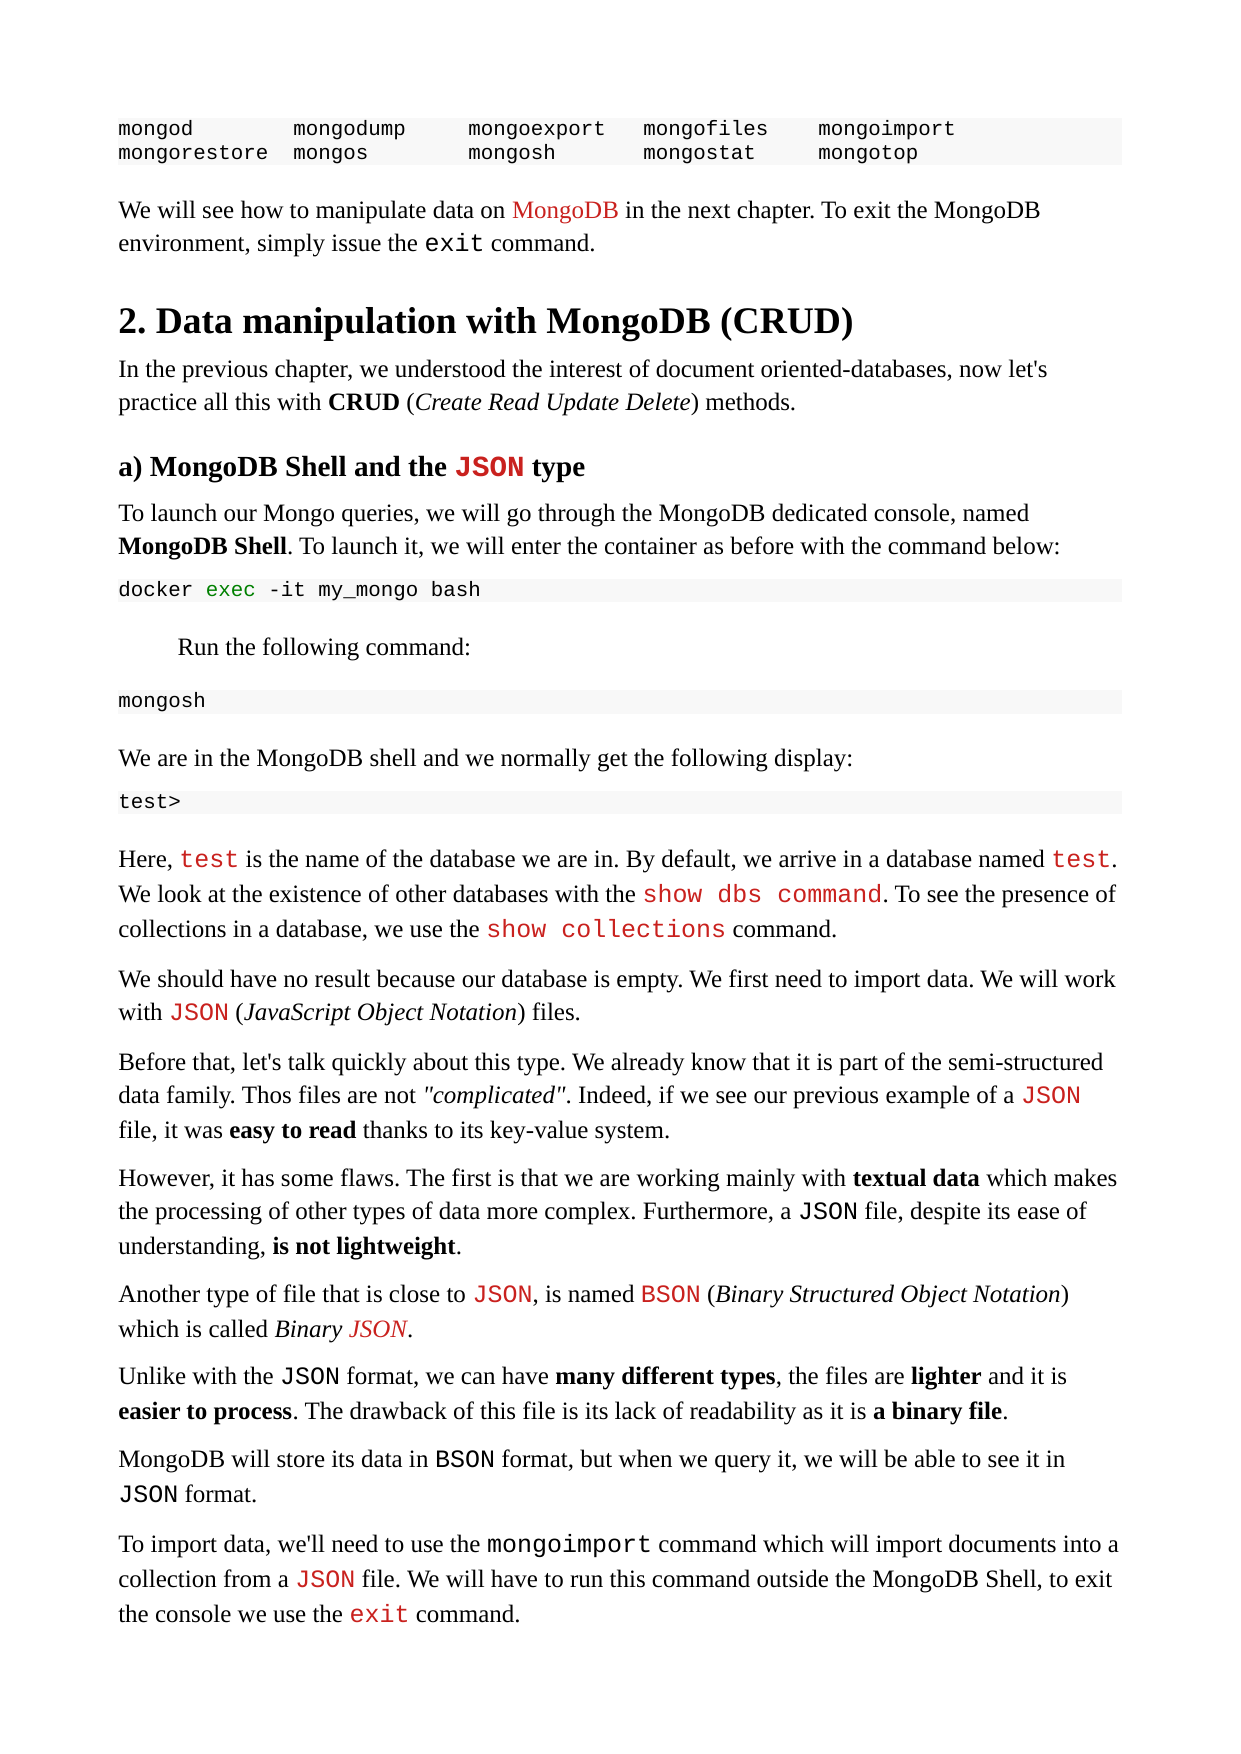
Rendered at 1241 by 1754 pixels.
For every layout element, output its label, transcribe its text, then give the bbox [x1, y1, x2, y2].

text We should have no result because our database is empty. We first need to import data. We will work with JSON (JavaScript Object Notation) files. [118, 964, 1122, 1028]
text mongosh [118, 690, 1122, 714]
text To launch our Mongo queries, we will go through the MongoDB dedicated console, named MongoDB Shell. To launch it, we will enter the container as before with the command below: [118, 498, 1122, 560]
text docker exec -it my_mongo bash [118, 579, 1122, 602]
subtitle 2. Data manipulation with MongoDB (CRUD) [118, 299, 1122, 342]
text Before that, let's talk quickly about this type. We already know that it is part of the semi-structured data family. Thos files are not "complicated". Indeed, if we see our previous example of a JSON file, it was easy to read thanks to its key-value system. [118, 1047, 1122, 1144]
text mongod mongodump mongoexport mongofiles mongoimport mongorestore mongos mongosh mongostat mongotop [118, 118, 1122, 165]
text MongoDB will store its data in BSON format, but when we query it, we will be able to see it in JSON format. [118, 1444, 1122, 1510]
subtitle a) MongoDB Shell and the JSON type [118, 449, 1122, 486]
text test> [118, 791, 1122, 814]
text Another type of file that is close to JSON, is named BSON (Binary Structured Object Notation) which is called Binary JSON. [118, 1279, 1122, 1342]
text Here, test is the name of the database we are in. By default, we arrive in a database named test. We look at the existence of other databases with the show dbs command. To see the presence of collections in a database, we use the show collections command. [118, 844, 1122, 945]
text In the previous chapter, we understood the interest of document oriented-databases, now let's practice all this with CRUD (Create Read Update Delete) methods. [118, 354, 1122, 416]
text Run the following command: [177, 632, 1063, 661]
text To import data, we'll need to use the mongoimport command which will import documents into a collection from a JSON file. We will have to run this command outside the MongoDB Shell, to exit the console we use the exit command. [118, 1529, 1122, 1630]
text We will see how to manipulate data on MongoDB in the next chapter. To exit the MongoDB environment, simply issue the exit command. [118, 195, 1122, 259]
text We are in the MongoDB shell and we normally get the following display: [118, 743, 1122, 772]
text However, it has some flaws. The first is that we are working mainly with textual data which makes the processing of other types of data more complex. Furthermore, a JSON file, despite its ease of understanding, is not lightweight. [118, 1163, 1122, 1260]
text Unlike with the JSON format, we can have many different types, the files are lighter and it is easier to process. The drawback of this file is its lack of readability as it is a binary file. [118, 1361, 1122, 1425]
